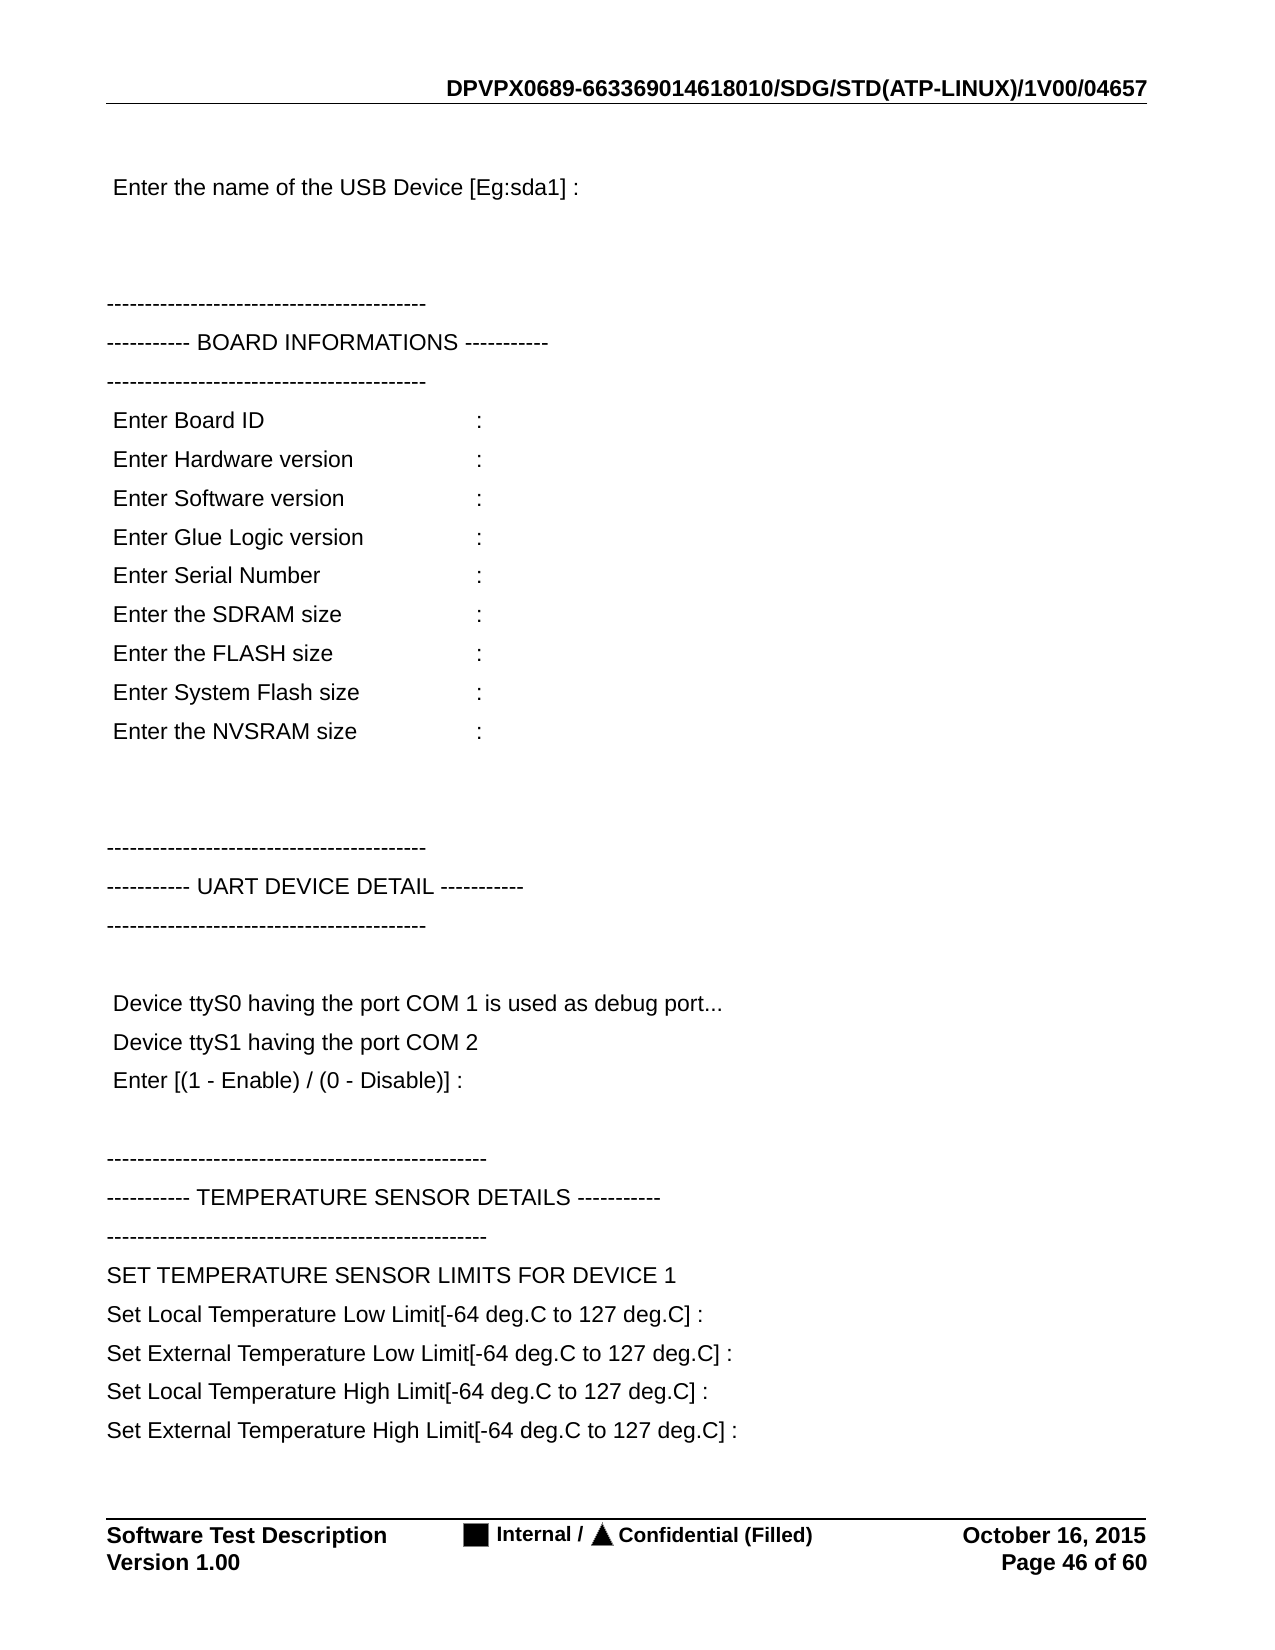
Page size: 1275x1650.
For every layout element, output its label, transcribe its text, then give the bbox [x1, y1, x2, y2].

text ----------- BOARD INFORMATIONS ----------- [106, 329, 1147, 356]
text -------------------------------------------------- [106, 1145, 1147, 1172]
text ------------------------------------------ [106, 912, 1147, 938]
text Enter System Flash size : [106, 679, 1147, 705]
text Device ttyS0 having the port COM 1 is used as debug port... [106, 990, 1147, 1016]
text Enter Software version : [106, 485, 1147, 511]
text Enter Glue Logic version : [106, 523, 1147, 550]
text ------------------------------------------ [106, 834, 1147, 861]
text Enter Serial Number : [106, 562, 1147, 589]
text Enter Board ID : [106, 407, 1147, 433]
text ----------- UART DEVICE DETAIL ----------- [106, 873, 1147, 899]
text ------------------------------------------ [106, 368, 1147, 394]
text Enter the SDRAM size : [106, 601, 1147, 628]
text Enter the name of the USB Device [Eg:sda1] : [106, 174, 1147, 200]
text Set Local Temperature High Limit[-64 deg.C to 127 deg.C] : [106, 1378, 1147, 1405]
text Enter the NVSRAM size : [106, 718, 1147, 744]
text ----------- TEMPERATURE SENSOR DETAILS ----------- [106, 1184, 1147, 1210]
text Enter the FLASH size : [106, 640, 1147, 666]
text Set Local Temperature Low Limit[-64 deg.C to 127 deg.C] : [106, 1301, 1147, 1327]
text Enter Hardware version : [106, 446, 1147, 472]
text -------------------------------------------------- [106, 1223, 1147, 1249]
text SET TEMPERATURE SENSOR LIMITS FOR DEVICE 1 [106, 1262, 1147, 1288]
text ------------------------------------------ [106, 290, 1147, 317]
text Set External Temperature High Limit[-64 deg.C to 127 deg.C] : [106, 1417, 1147, 1443]
text Set External Temperature Low Limit[-64 deg.C to 127 deg.C] : [106, 1339, 1147, 1366]
text Enter [(1 - Enable) / (0 - Disable)] : [106, 1067, 1147, 1094]
text Device ttyS1 having the port COM 2 [106, 1029, 1147, 1055]
